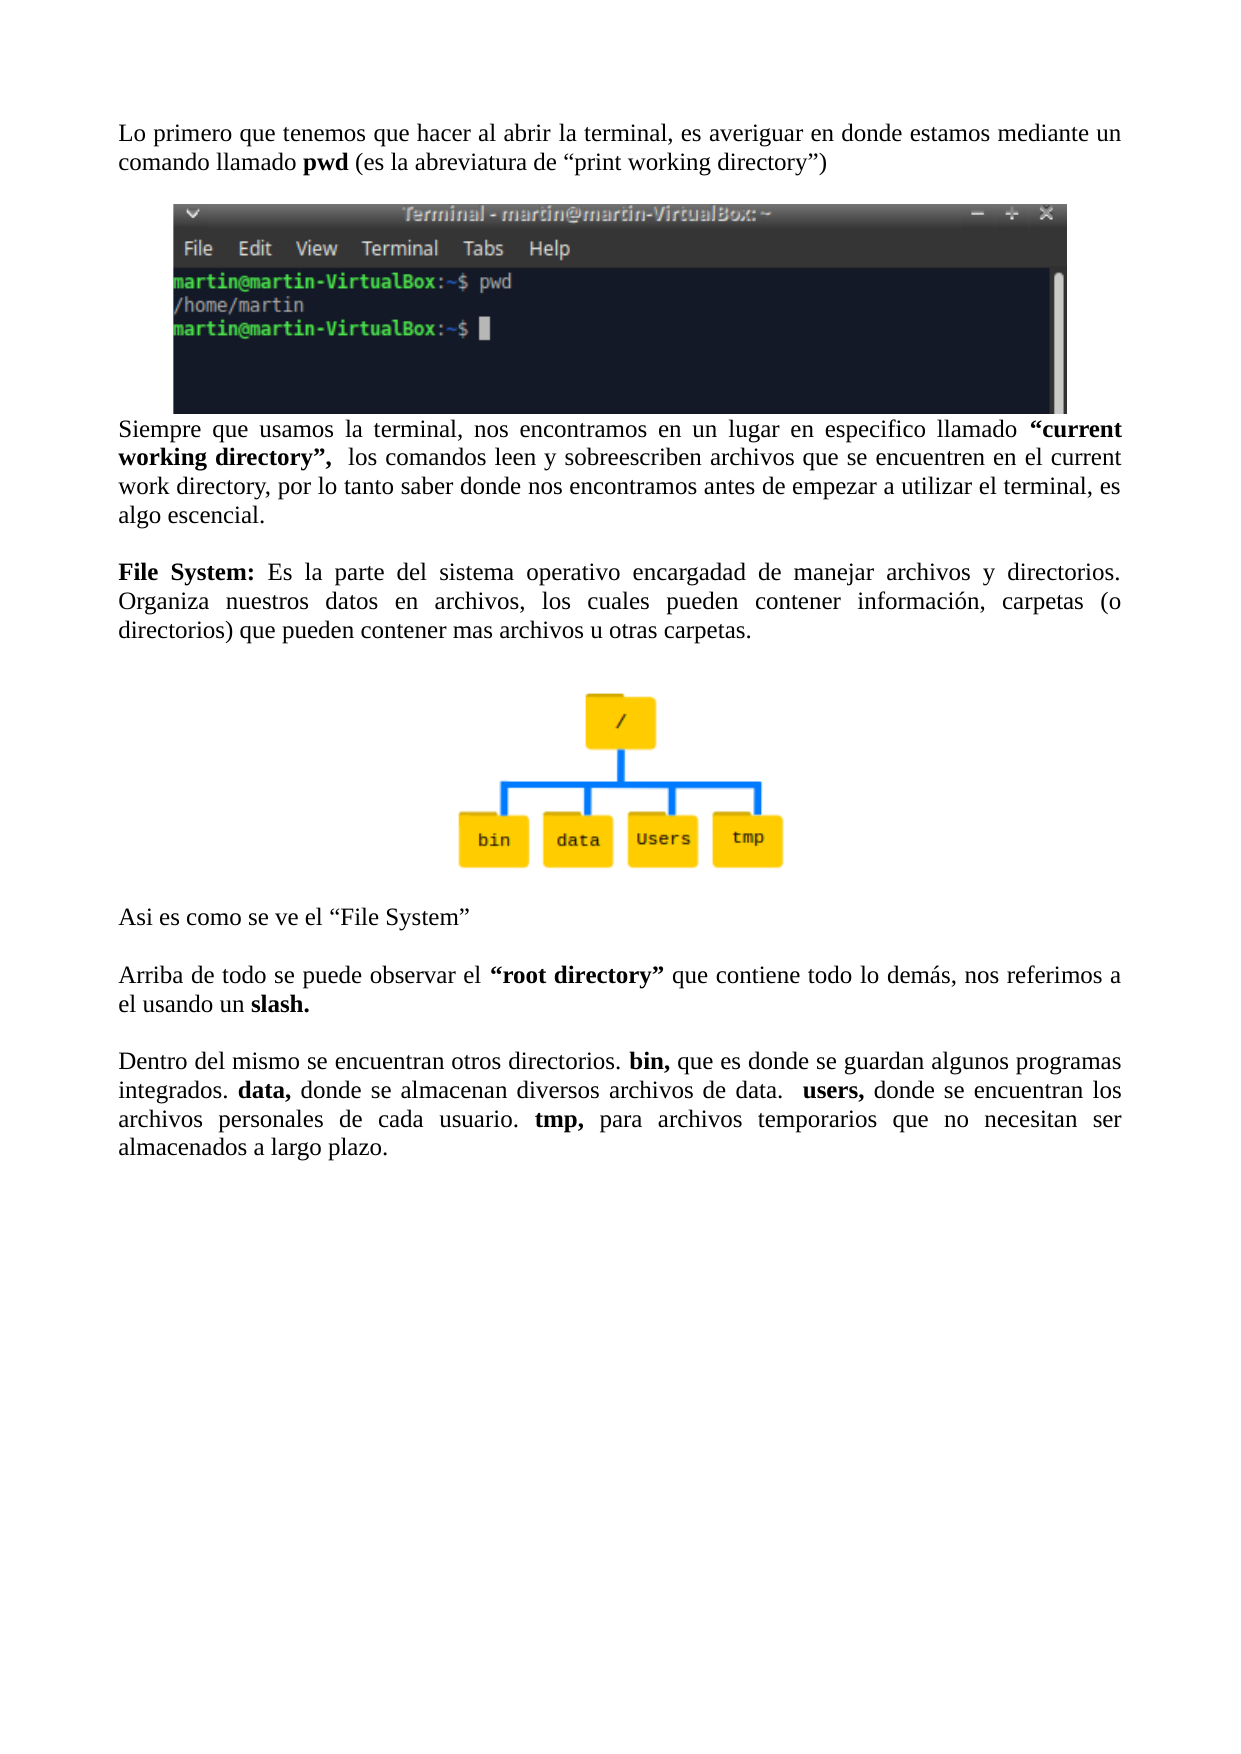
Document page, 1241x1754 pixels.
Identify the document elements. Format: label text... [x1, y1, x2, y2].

text Siempre que usamos la terminal, nos encontramos en un lugar en especifico llamado “current working directory”, los comandos leen y sobreescriben archivos que se encuentren en el current work directory, por lo tanto saber donde nos encontramos antes de empezar a utilizar el terminal, es algo escencial. [118, 204, 1122, 529]
picture [434, 672, 807, 887]
text Lo primero que tenemos que hacer al abrir la terminal, es averiguar en donde estamos mediante un comando llamado pwd (es la abreviatura de “print working directory”) [118, 118, 1122, 176]
text Asi es como se ve el “File System” [118, 902, 1122, 931]
text File System: Es la parte del sistema operativo encargadad de manejar archivos y directorios. Organiza nuestros datos en archivos, los cuales pueden contener información, carpetas (o directorios) que pueden contener mas archivos u otras carpetas. [118, 557, 1122, 644]
text Dentro del mismo se encuentran otros directorios. bin, que es donde se guardan algunos programas integrados. data, donde se almacenan diversos archivos de data. users, donde se encuentran los archivos personales de cada usuario. tmp, para archivos temporarios que no necesitan ser almacenados a largo plazo. [118, 1046, 1122, 1161]
picture [173, 204, 1067, 414]
text Arriba de todo se puede observar el “root directory” que contiene todo lo demás, nos referimos a el usando un slash. [118, 960, 1122, 1017]
